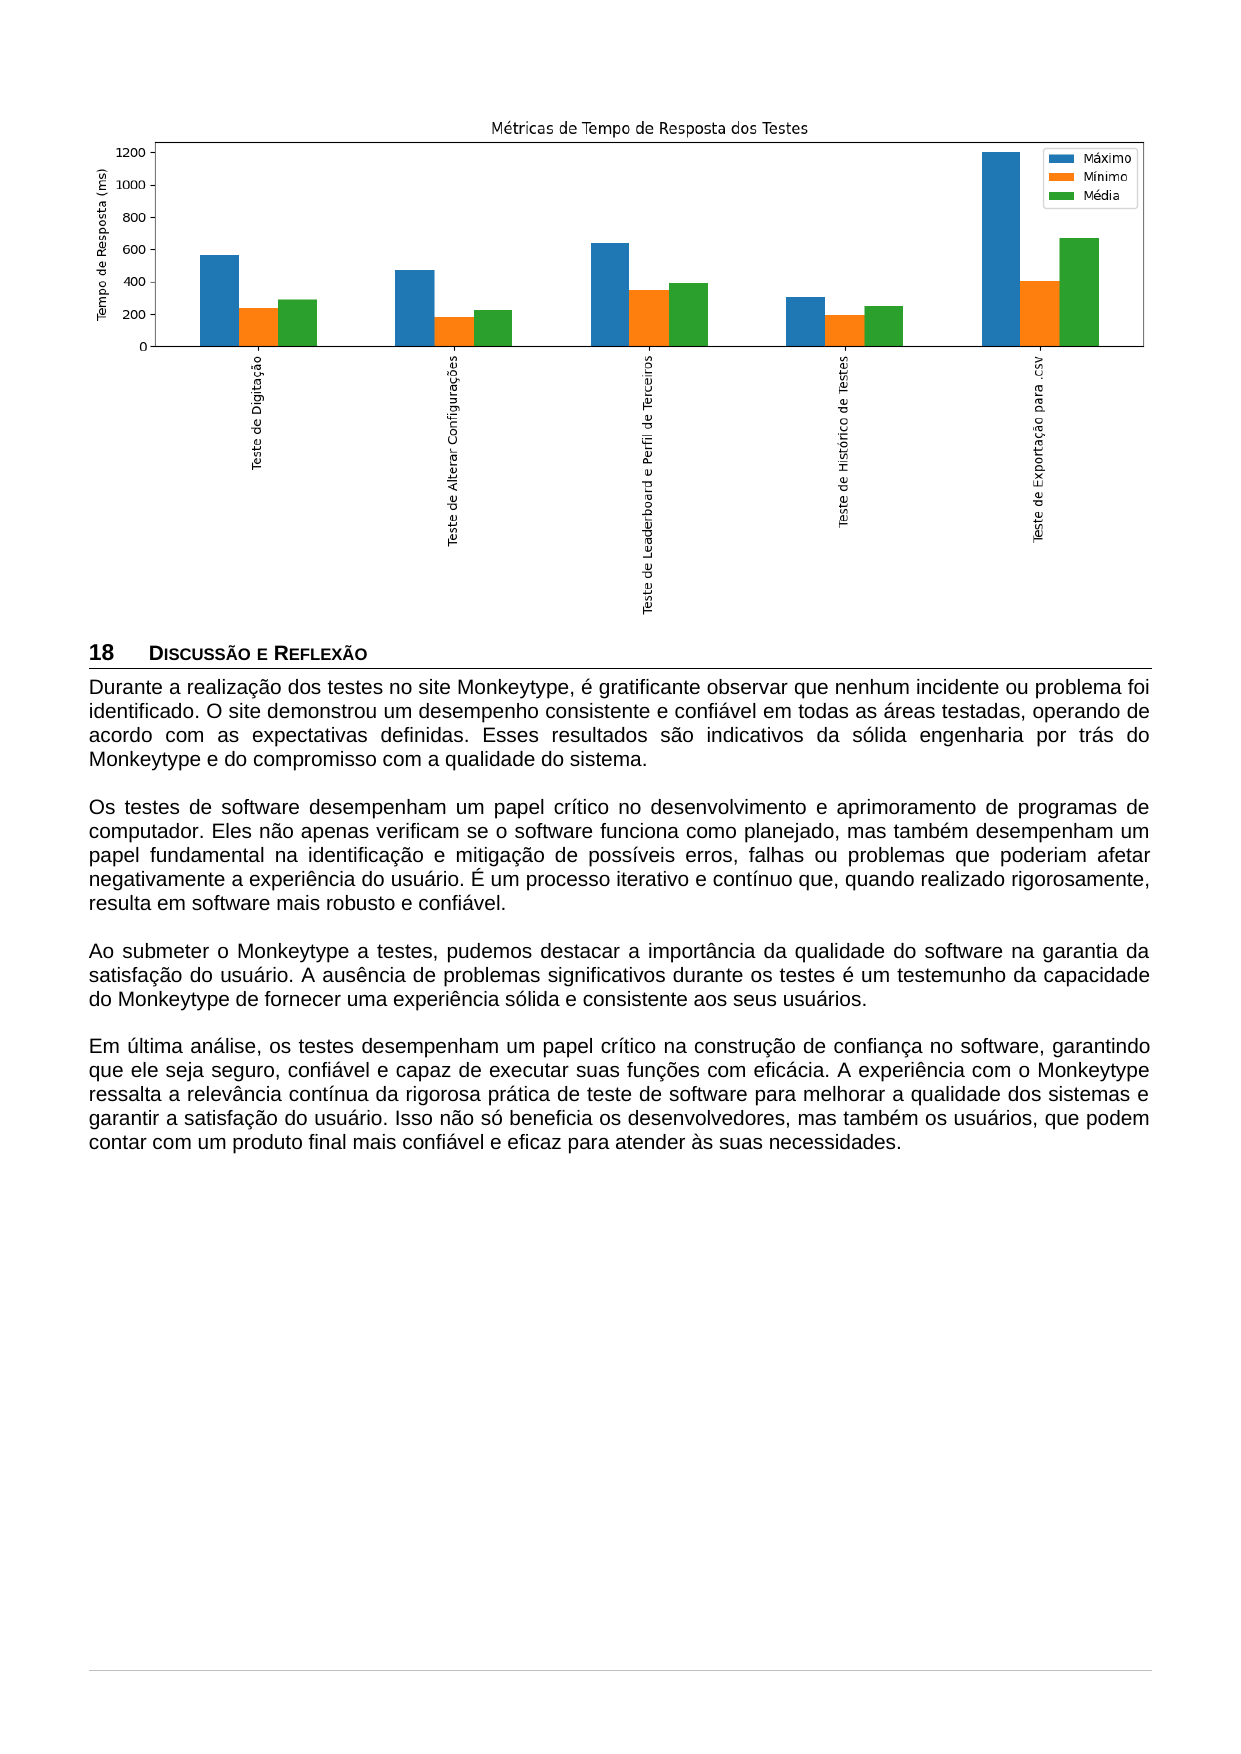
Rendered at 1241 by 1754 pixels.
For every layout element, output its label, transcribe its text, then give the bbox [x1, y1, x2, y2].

subtitle Discussão e Reflexão [89, 639, 1152, 668]
text Os testes de software desempenham um papel crítico no desenvolvimento e aprimoramento de programas de computador. Eles não apenas verificam se o software funciona como planejado, mas também desempenham um papel fundamental na identificação e mitigação de possíveis erros, falhas ou problemas que poderiam afetar negativamente a experiência do usuário. É um processo iterativo e contínuo que, quando realizado rigorosamente, resulta em software mais robusto e confiável. [89, 795, 1152, 914]
text Durante a realização dos testes no site Monkeytype, é gratificante observar que nenhum incidente ou problema foi identificado. O site demonstrou um desempenho consistente e confiável em todas as áreas testadas, operando de acordo com as expectativas definidas. Esses resultados são indicativos da sólida engenharia por trás do Monkeytype e do compromisso com a qualidade do sistema. [89, 675, 1152, 771]
text Em última análise, os testes desempenham um papel crítico na construção de confiança no software, garantindo que ele seja seguro, confiável e capaz de executar suas funções com eficácia. A experiência com o Monkeytype ressalta a relevância contínua da rigorosa prática de teste de software para melhorar a qualidade dos sistemas e garantir a satisfação do usuário. Isso não só beneficia os desenvolvedores, mas também os usuários, que podem contar com um produto final mais confiável e eficaz para atender às suas necessidades. [89, 1034, 1152, 1154]
text Ao submeter o Monkeytype a testes, pudemos destacar a importância da qualidade do software na garantia da satisfação do usuário. A ausência de problemas significativos durante os testes é um testemunho da capacidade do Monkeytype de fornecer uma experiência sólida e consistente aos seus usuários. [89, 938, 1152, 1010]
